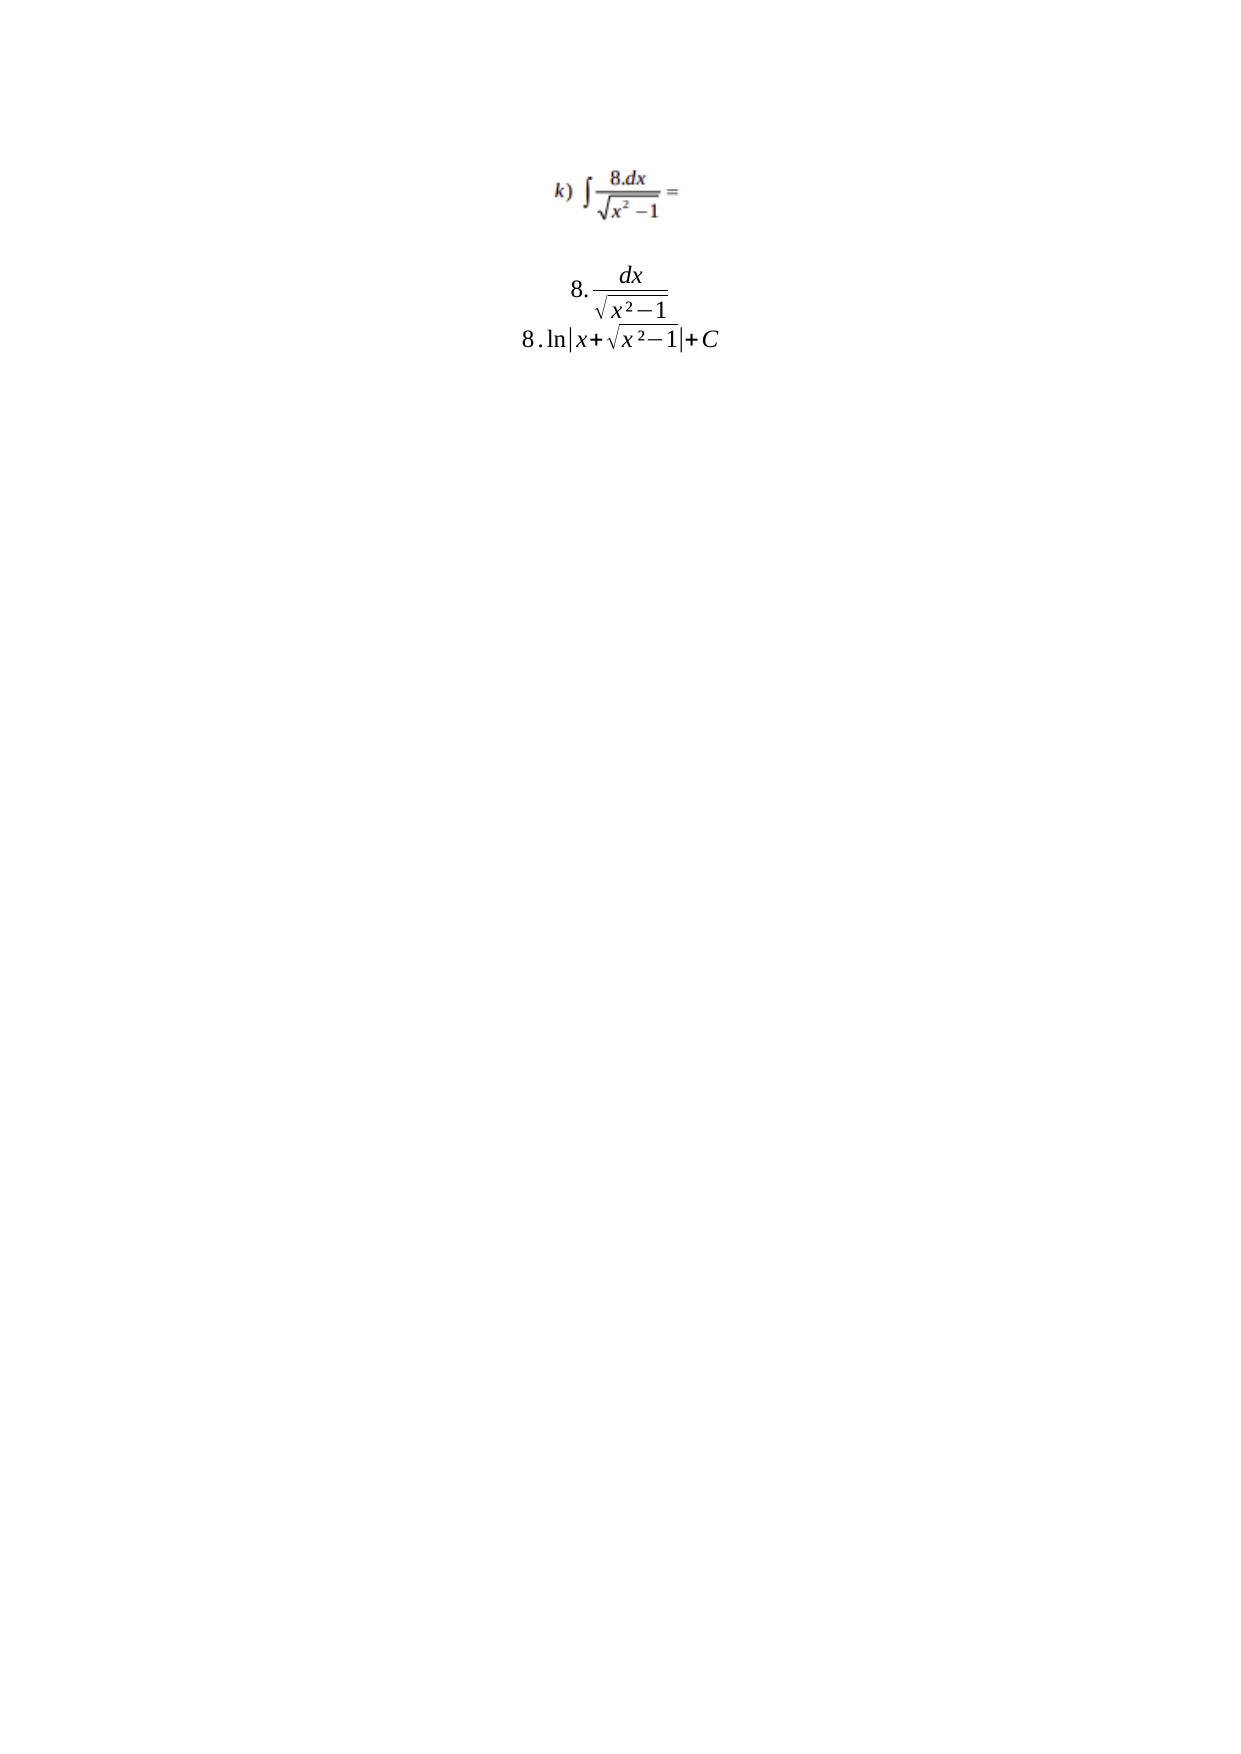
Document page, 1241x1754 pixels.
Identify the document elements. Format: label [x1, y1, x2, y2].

picture [535, 144, 722, 254]
